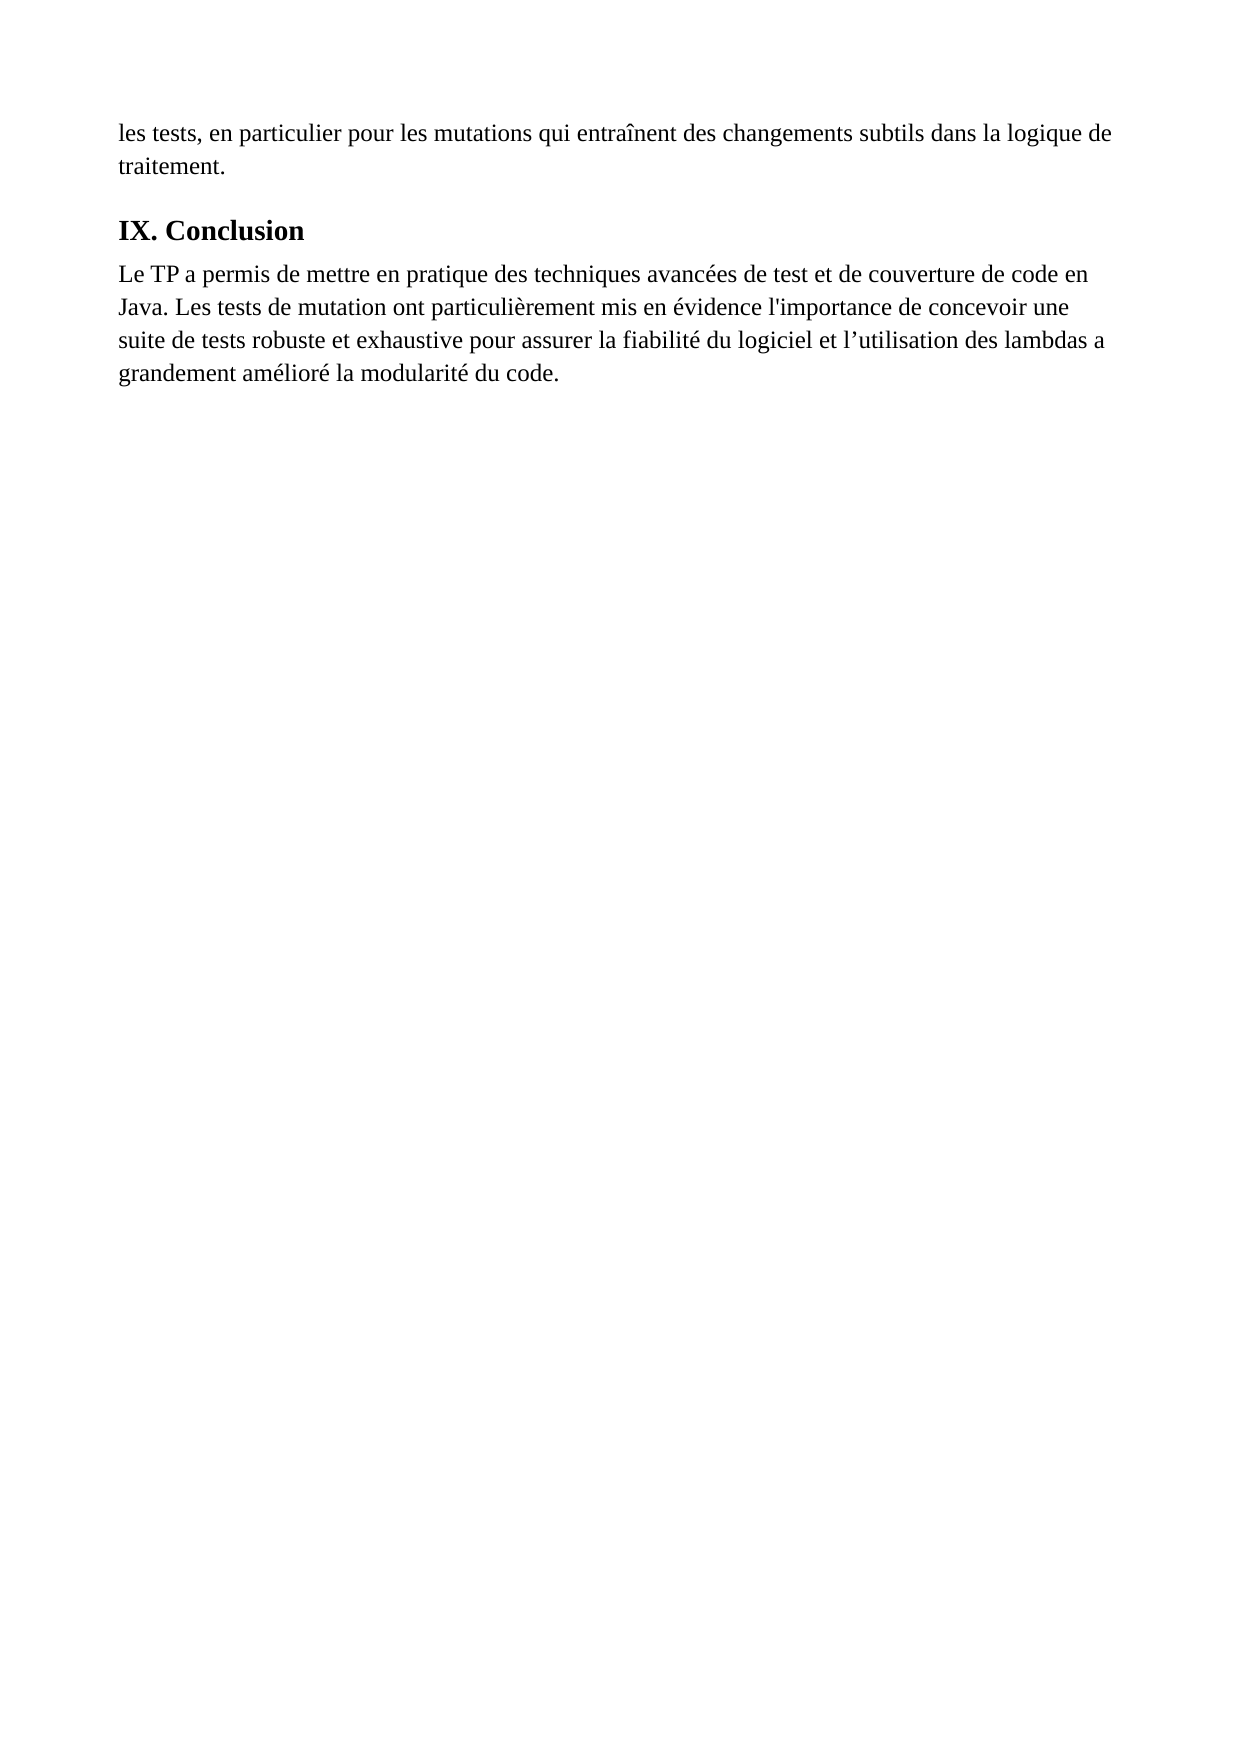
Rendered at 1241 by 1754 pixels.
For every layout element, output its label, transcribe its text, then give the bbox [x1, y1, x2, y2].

subtitle IX. Conclusion [118, 213, 1122, 247]
text les tests, en particulier pour les mutations qui entraînent des changements subtils dans la logique de traitement. [118, 118, 1122, 180]
text Le TP a permis de mettre en pratique des techniques avancées de test et de couverture de code en Java. Les tests de mutation ont particulièrement mis en évidence l'importance de concevoir une suite de tests robuste et exhaustive pour assurer la fiabilité du logiciel et l’utilisation des lambdas a grandement amélioré la modularité du code. [118, 259, 1122, 387]
